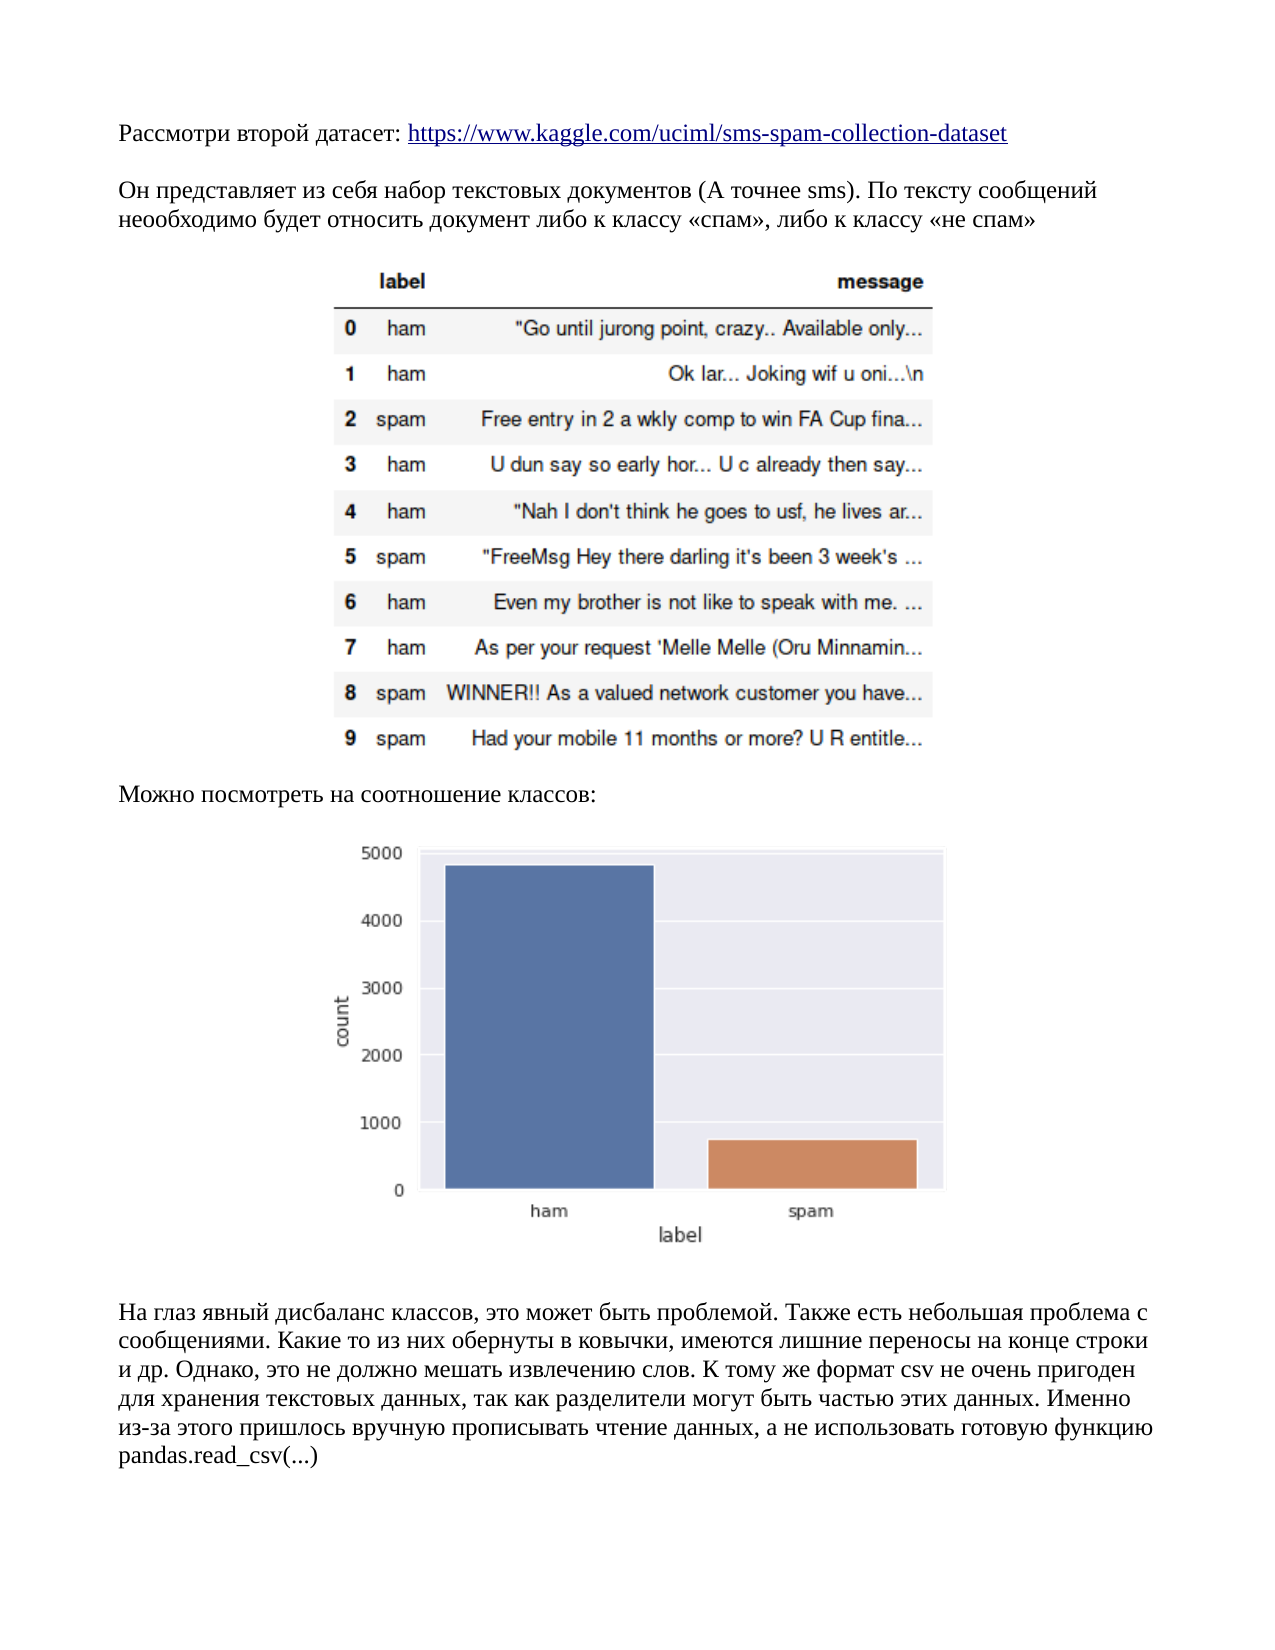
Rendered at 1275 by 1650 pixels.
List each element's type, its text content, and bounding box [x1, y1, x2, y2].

picture [322, 836, 953, 1258]
picture [328, 259, 947, 766]
text На глаз явный дисбаланс классов, это может быть проблемой. Также есть небольшая проблема с сообщениями. Какие то из них обернуты в ковычки, имеются лишние переносы на конце строки и др. Однако, это не должно мешать извлечению слов. К тому же формат csv не очень пригоден для хранения текстовых данных, так как разделители могут быть частью этих данных. Именно из-за этого пришлось вручную прописывать чтение данных, а не использовать готовую функцию pandas.read_csv(...) [118, 1297, 1157, 1469]
text Он представляет из себя набор текстовых документов (А точнее sms). По тексту сообщений неообходимо будет относить документ либо к классу «спам», либо к классу «не спам» [118, 176, 1157, 233]
text Можно посмотреть на соотношение классов: [118, 779, 1157, 808]
text Рассмотри второй датасет: https://www.kaggle.com/uciml/sms-spam-collection-dataset [118, 118, 1157, 147]
